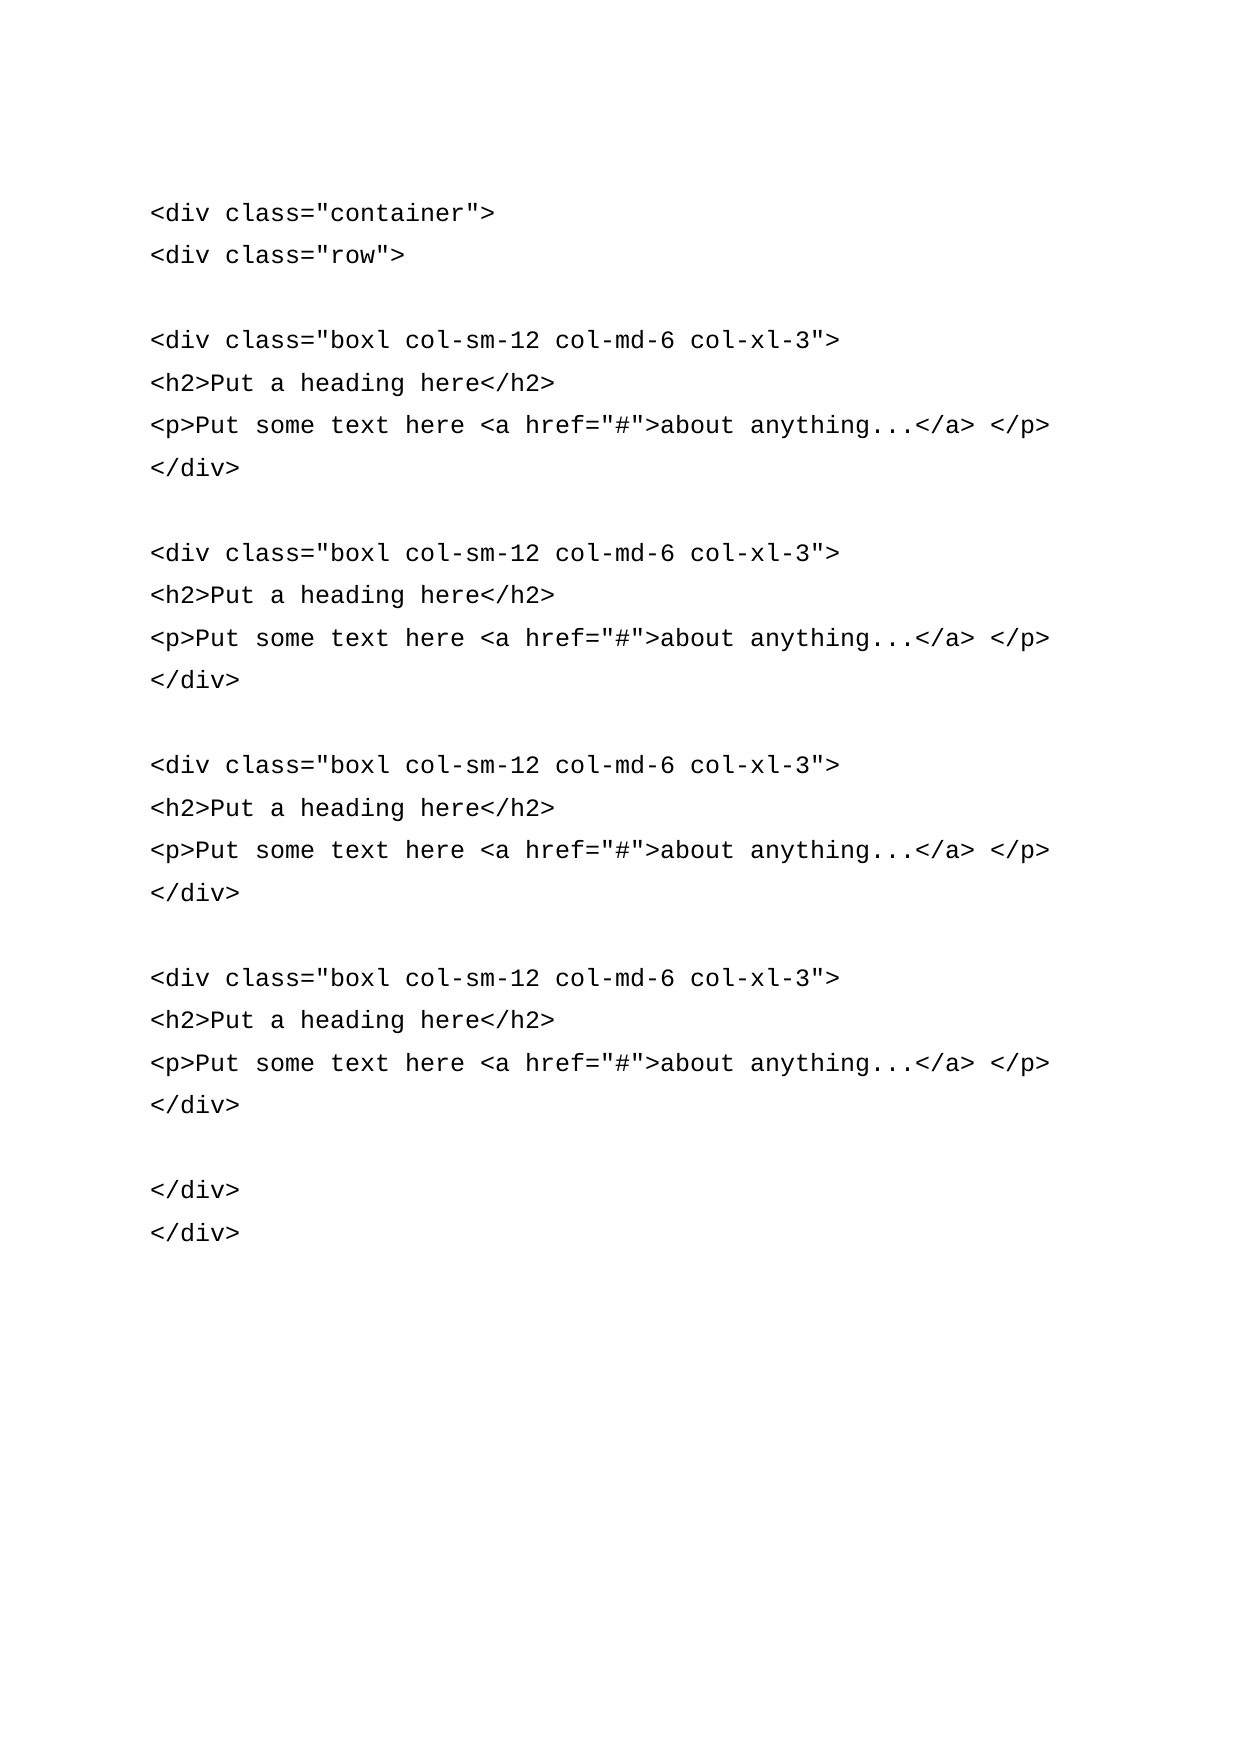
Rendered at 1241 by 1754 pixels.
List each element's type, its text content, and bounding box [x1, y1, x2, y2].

text </div> [150, 880, 1090, 909]
text <p>Put some text here <a href="#">about anything...</a> </p> [150, 625, 1090, 654]
text <p>Put some text here <a href="#">about anything...</a> </p> [150, 838, 1090, 866]
text </div> [150, 455, 1090, 484]
text </div> [150, 668, 1090, 696]
text <p>Put some text here <a href="#">about anything...</a> </p> [150, 413, 1090, 441]
text </div> [150, 1178, 1090, 1206]
text </div> [150, 1220, 1090, 1249]
text <div class="container"> [150, 200, 1090, 229]
text </div> [150, 1093, 1090, 1121]
text <p>Put some text here <a href="#">about anything...</a> </p> [150, 1050, 1090, 1079]
text <h2>Put a heading here</h2> [150, 795, 1090, 824]
text <div class="row"> [150, 243, 1090, 271]
text <div class="boxl col-sm-12 col-md-6 col-xl-3"> [150, 753, 1090, 781]
text <div class="boxl col-sm-12 col-md-6 col-xl-3"> [150, 540, 1090, 569]
text <h2>Put a heading here</h2> [150, 370, 1090, 399]
text <h2>Put a heading here</h2> [150, 583, 1090, 611]
text <h2>Put a heading here</h2> [150, 1008, 1090, 1036]
text <div class="boxl col-sm-12 col-md-6 col-xl-3"> [150, 328, 1090, 356]
text <div class="boxl col-sm-12 col-md-6 col-xl-3"> [150, 965, 1090, 994]
